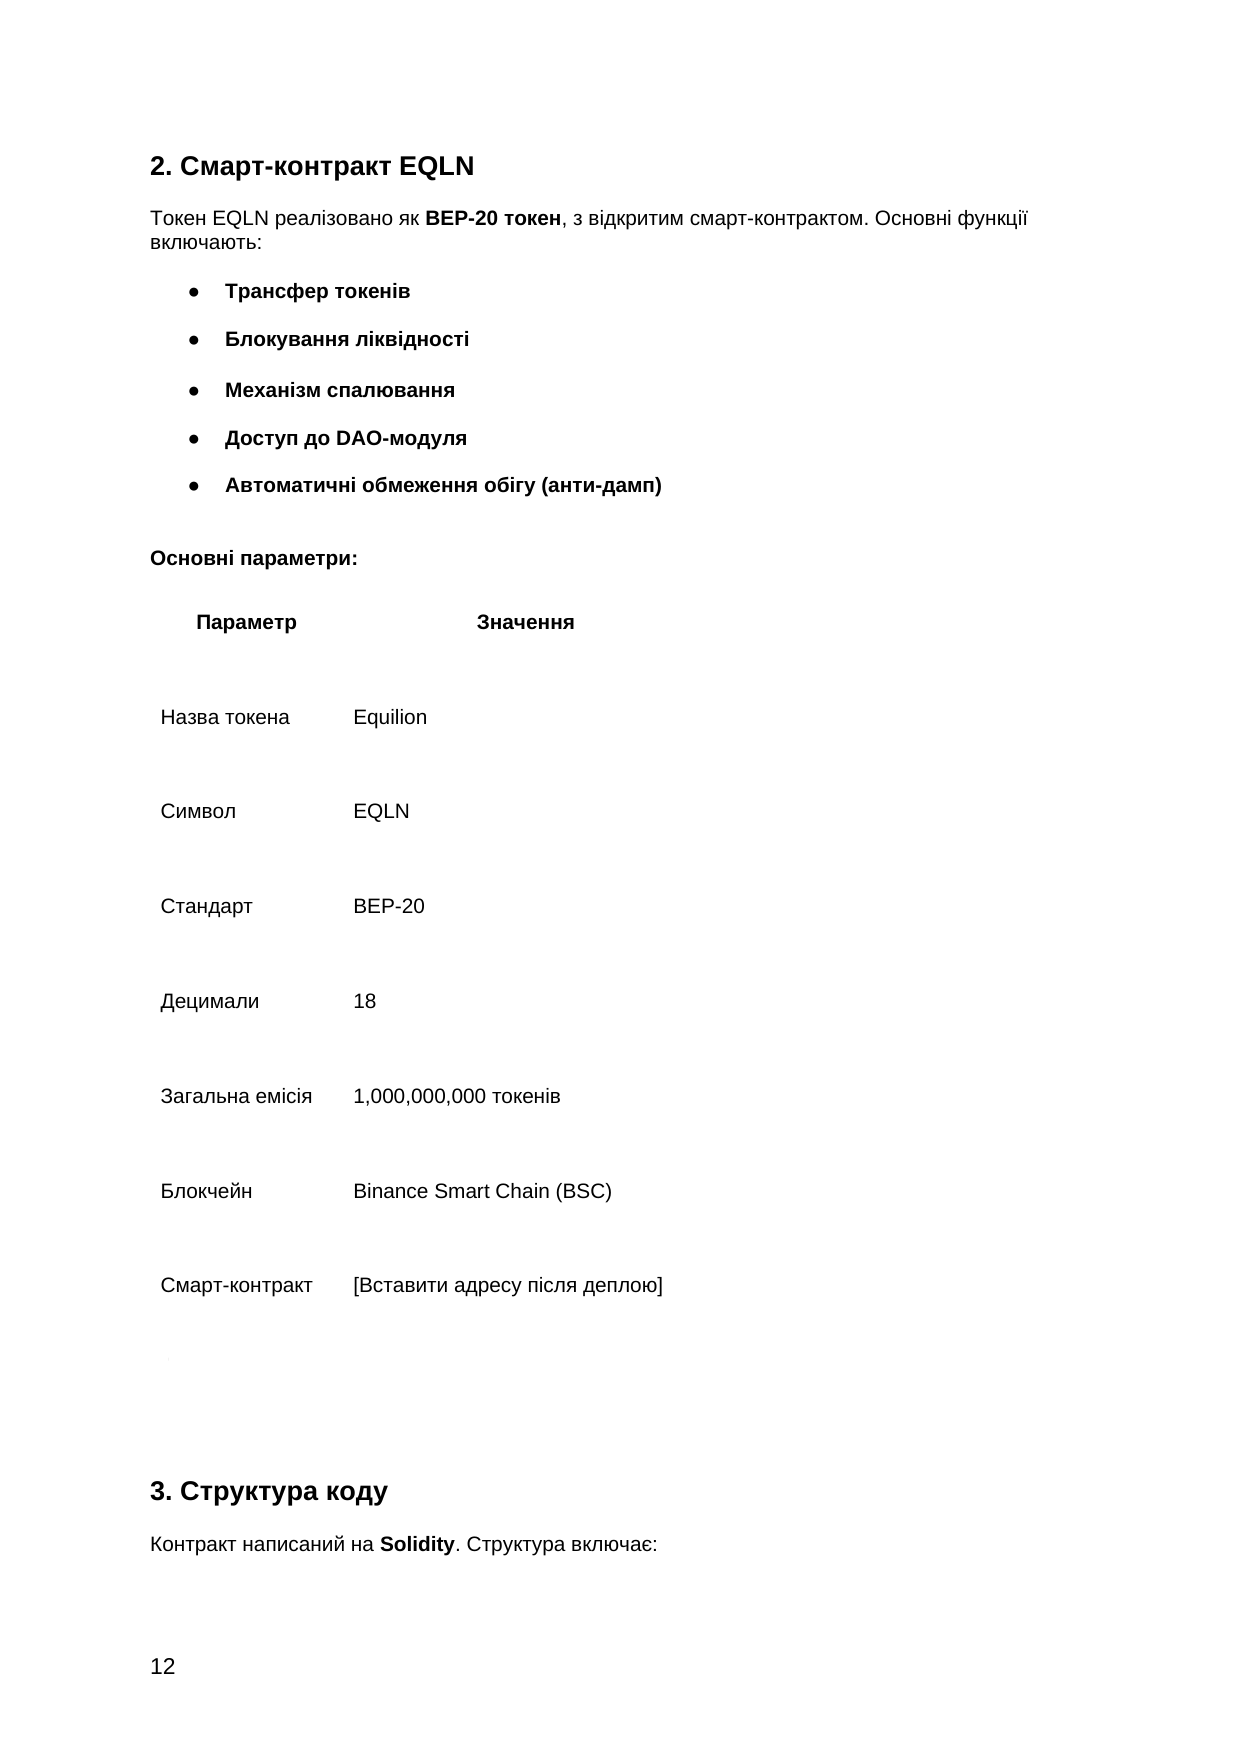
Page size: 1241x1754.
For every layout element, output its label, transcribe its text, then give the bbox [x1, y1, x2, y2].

list Автоматичні обмеження обігу (анти-дамп) [187, 473, 1090, 521]
table_cell 18 [343, 954, 709, 1048]
table_header Параметр [150, 574, 343, 669]
subtitle 3. Структура коду [150, 1475, 1090, 1507]
text Токен EQLN реалізовано як BEP-20 токен, з відкритим смарт-контрактом. Основні функції включають: [150, 206, 1090, 254]
table_cell BEP-20 [343, 859, 709, 953]
table_cell Децимали [150, 954, 343, 1048]
list Доступ до DAO-модуля [187, 425, 1090, 473]
text Контракт написаний на Solidity. Структура включає: [150, 1532, 1090, 1556]
table_cell [Вставити адресу після деплою] [343, 1238, 709, 1333]
table_cell Binance Smart Chain (BSC) [343, 1143, 709, 1238]
table_cell EQLN [343, 764, 709, 859]
subtitle 2. Смарт-контракт EQLN [150, 150, 1090, 181]
list Блокування ліквідності [187, 327, 1090, 377]
table_cell Блокчейн [150, 1143, 343, 1238]
table_header Значення [343, 574, 709, 669]
table_cell Смарт-контракт [150, 1238, 343, 1333]
table_cell Загальна емісія [150, 1048, 343, 1143]
table_cell Стандарт [150, 859, 343, 953]
list Трансфер токенів [187, 279, 1090, 327]
list Механізм спалювання [187, 377, 1090, 425]
table_cell Назва токена [150, 669, 343, 764]
table_cell 1,000,000,000 токенів [343, 1048, 709, 1143]
subtitle Основні параметри: [150, 546, 1090, 570]
table_cell Символ [150, 764, 343, 859]
table_cell Equilion [343, 669, 709, 764]
